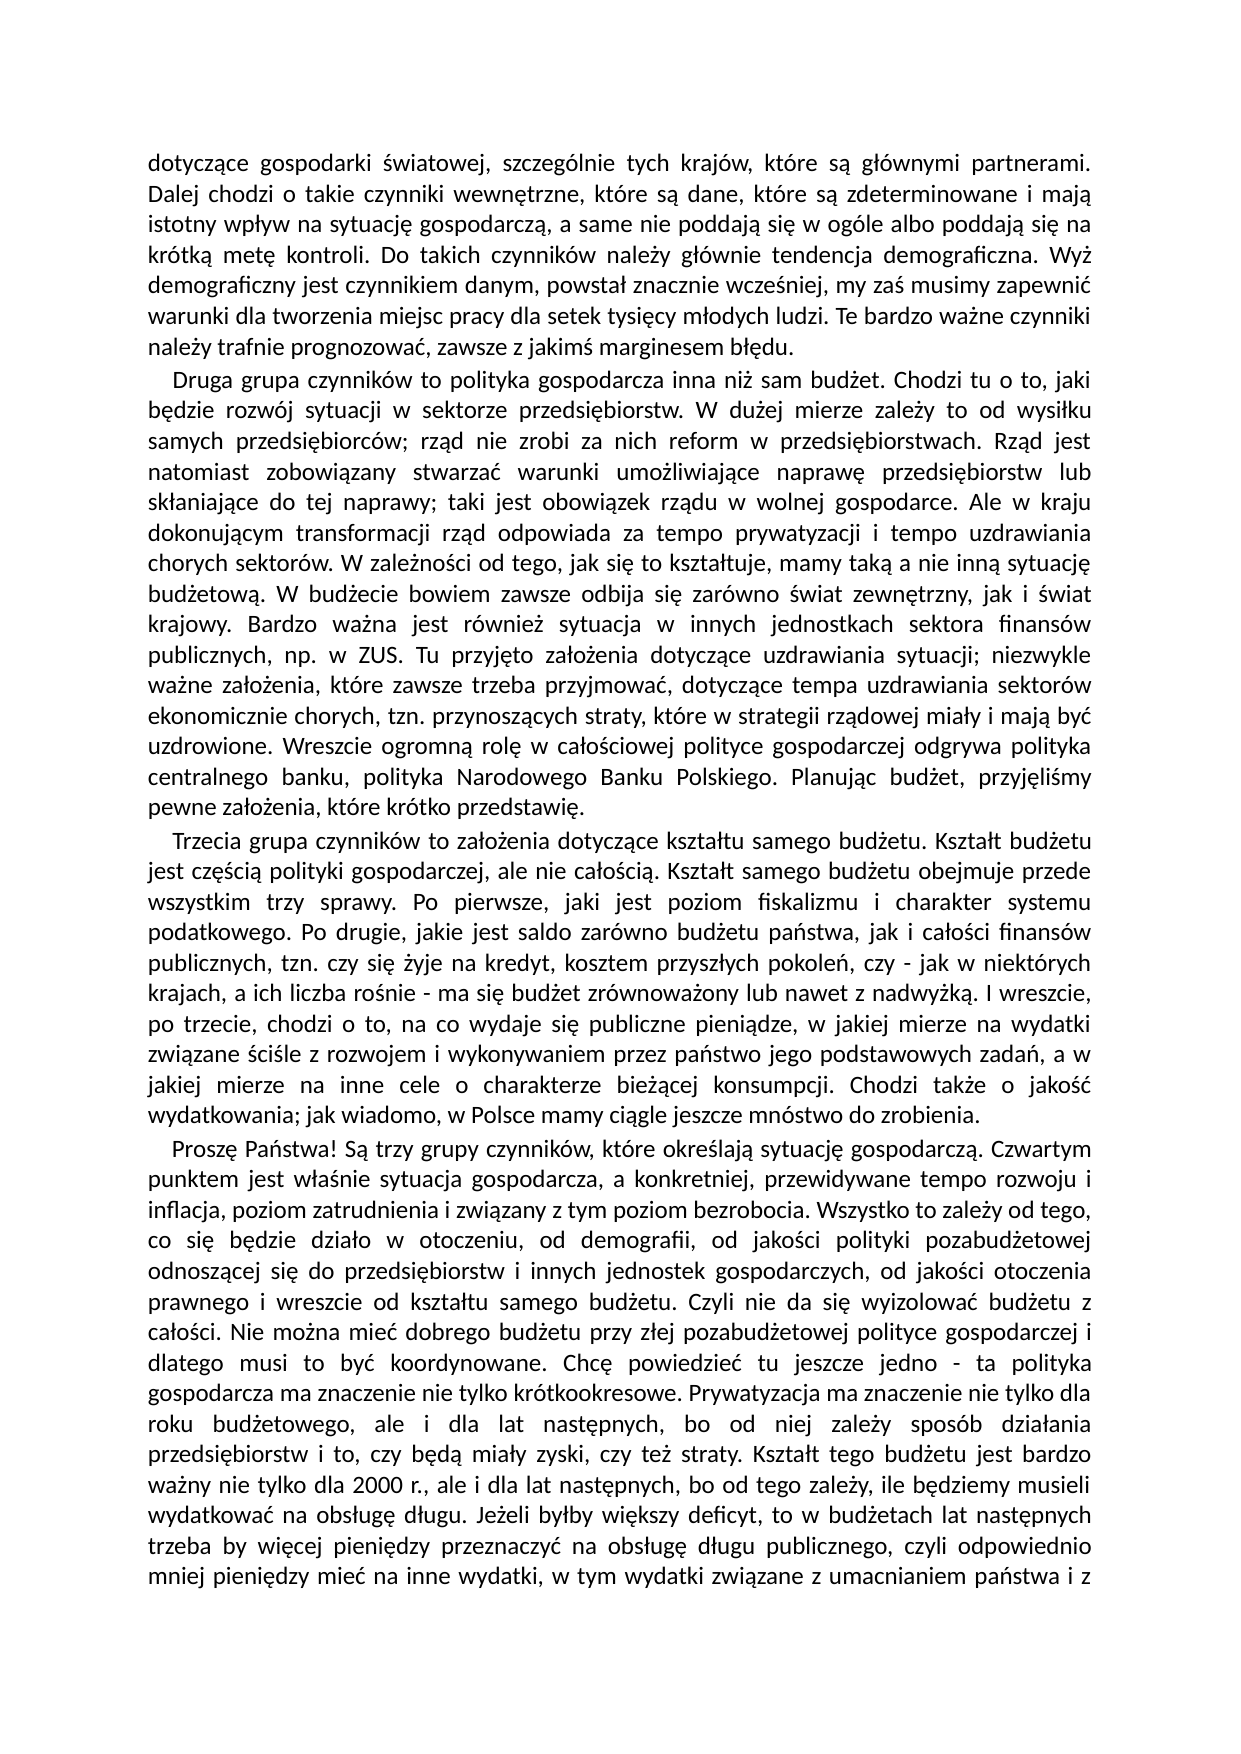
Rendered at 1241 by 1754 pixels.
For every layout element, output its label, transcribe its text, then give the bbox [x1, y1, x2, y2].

text Druga grupa czynników to polityka gospodarcza inna niż sam budżet. Chodzi tu o to, jaki będzie rozwój sytuacji w sektorze przedsiębiorstw. W dużej mierze zależy to od wysiłku samych przedsiębiorców; rząd nie zrobi za nich reform w przedsiębiorstwach. Rząd jest natomiast zobowiązany stwarzać warunki umożliwiające naprawę przedsiębiorstw lub skłaniające do tej naprawy; taki jest obowiązek rządu w wolnej gospodarce. Ale w kraju dokonującym transformacji rząd odpowiada za tempo prywatyzacji i tempo uzdrawiania chorych sektorów. W zależności od tego, jak się to kształtuje, mamy taką a nie inną sytuację budżetową. W budżecie bowiem zawsze odbija się zarówno świat zewnętrzny, jak i świat krajowy. Bardzo ważna jest również sytuacja w innych jednostkach sektora finansów publicznych, np. w ZUS. Tu przyjęto założenia dotyczące uzdrawiania sytuacji; niezwykle ważne założenia, które zawsze trzeba przyjmować, dotyczące tempa uzdrawiania sektorów ekonomicznie chorych, tzn. przynoszących straty, które w strategii rządowej miały i mają być uzdrowione. Wreszcie ogromną rolę w całościowej polityce gospodarczej odgrywa polityka centralnego banku, polityka Narodowego Banku Polskiego. Planując budżet, przyjęliśmy pewne założenia, które krótko przedstawię. [148, 364, 1093, 822]
text dotyczące gospodarki światowej, szczególnie tych krajów, które są głównymi partnerami. Dalej chodzi o takie czynniki wewnętrzne, które są dane, które są zdeterminowane i mają istotny wpływ na sytuację gospodarczą, a same nie poddają się w ogóle albo poddają się na krótką metę kontroli. Do takich czynników należy głównie tendencja demograficzna. Wyż demograficzny jest czynnikiem danym, powstał znacznie wcześniej, my zaś musimy zapewnić warunki dla tworzenia miejsc pracy dla setek tysięcy młodych ludzi. Te bardzo ważne czynniki należy trafnie prognozować, zawsze z jakimś marginesem błędu. [148, 148, 1093, 361]
text Trzecia grupa czynników to założenia dotyczące kształtu samego budżetu. Kształt budżetu jest częścią polityki gospodarczej, ale nie całością. Kształt samego budżetu obejmuje przede wszystkim trzy sprawy. Po pierwsze, jaki jest poziom fiskalizmu i charakter systemu podatkowego. Po drugie, jakie jest saldo zarówno budżetu państwa, jak i całości finansów publicznych, tzn. czy się żyje na kredyt, kosztem przyszłych pokoleń, czy - jak w niektórych krajach, a ich liczba rośnie - ma się budżet zrównoważony lub nawet z nadwyżką. I wreszcie, po trzecie, chodzi o to, na co wydaje się publiczne pieniądze, w jakiej mierze na wydatki związane ściśle z rozwojem i wykonywaniem przez państwo jego podstawowych zadań, a w jakiej mierze na inne cele o charakterze bieżącej konsumpcji. Chodzi także o jakość wydatkowania; jak wiadomo, w Polsce mamy ciągle jeszcze mnóstwo do zrobienia. [148, 825, 1093, 1130]
text Proszę Państwa! Są trzy grupy czynników, które określają sytuację gospodarczą. Czwartym punktem jest właśnie sytuacja gospodarcza, a konkretniej, przewidywane tempo rozwoju i inflacja, poziom zatrudnienia i związany z tym poziom bezrobocia. Wszystko to zależy od tego, co się będzie działo w otoczeniu, od demografii, od jakości polityki pozabudżetowej odnoszącej się do przedsiębiorstw i innych jednostek gospodarczych, od jakości otoczenia prawnego i wreszcie od kształtu samego budżetu. Czyli nie da się wyizolować budżetu z całości. Nie można mieć dobrego budżetu przy złej pozabudżetowej polityce gospodarczej i dlatego musi to być koordynowane. Chcę powiedzieć tu jeszcze jedno - ta polityka gospodarcza ma znaczenie nie tylko krótkookresowe. Prywatyzacja ma znaczenie nie tylko dla roku budżetowego, ale i dla lat następnych, bo od niej zależy sposób działania przedsiębiorstw i to, czy będą miały zyski, czy też straty. Kształt tego budżetu jest bardzo ważny nie tylko dla 2000 r., ale i dla lat następnych, bo od tego zależy, ile będziemy musieli wydatkować na obsługę długu. Jeżeli byłby większy deficyt, to w budżetach lat następnych trzeba by więcej pieniędzy przeznaczyć na obsługę długu publicznego, czyli odpowiednio mniej pieniędzy mieć na inne wydatki, w tym wydatki związane z umacnianiem państwa i z [148, 1133, 1093, 1591]
